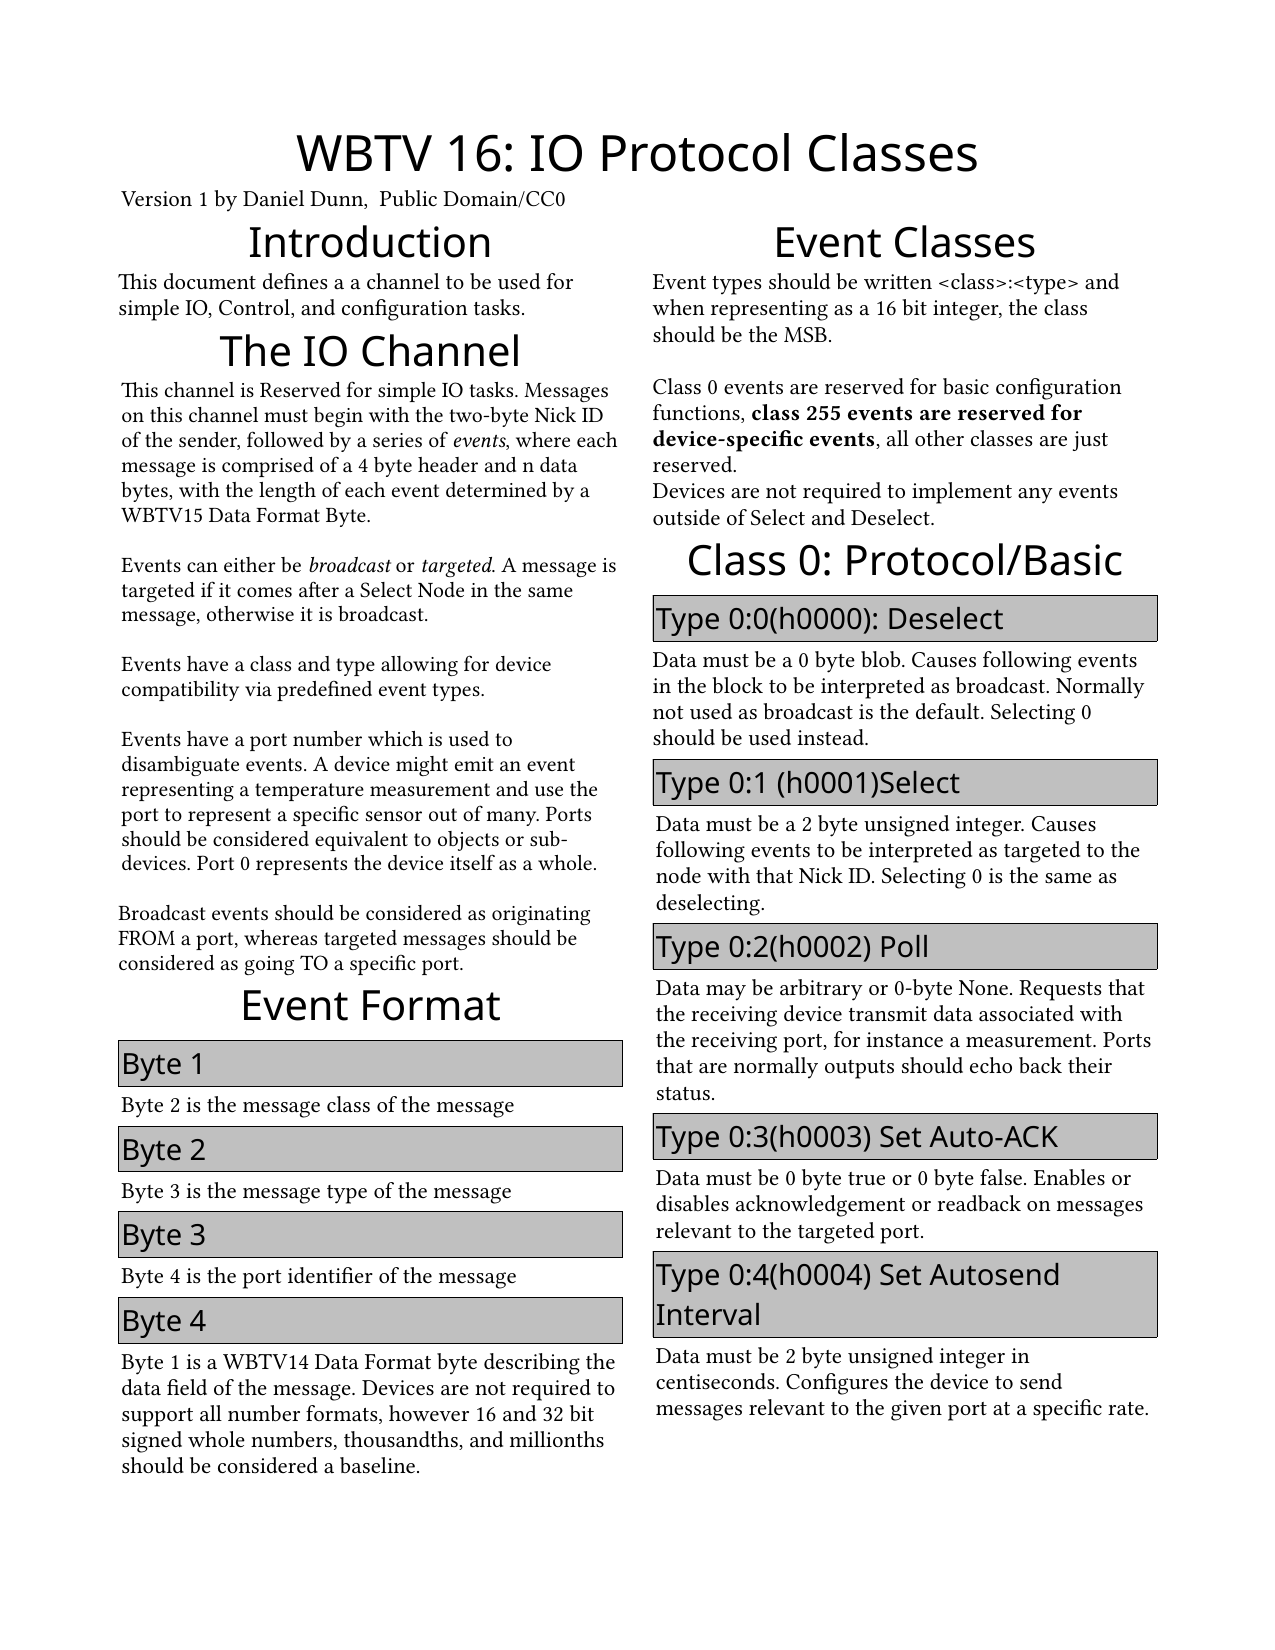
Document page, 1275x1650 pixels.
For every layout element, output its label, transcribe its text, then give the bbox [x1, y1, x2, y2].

subtitle Type 0:1 (h0001)Select [654, 760, 1157, 805]
subtitle Event Format [118, 976, 622, 1032]
text This channel is Reserved for simple IO tasks. Messages on this channel must begin with the two-byte Nick ID of the sender, followed by a series of events, where each message is comprised of a 4 byte header and n data bytes, with the length of each event determined by a WBTV15 Data Format Byte. [121, 378, 621, 528]
text Data must be a 0 byte blob. Causes following events in the block to be interpreted as broadcast. Normally not used as broadcast is the default. Selecting 0 should be used instead. [652, 647, 1155, 751]
text Event types should be written <class>:<type> and when representing as a 16 bit integer, the class should be the MSB. [652, 269, 1155, 348]
text This document defines a a channel to be used for simple IO, Control, and configuration tasks. [118, 269, 621, 321]
text Events can either be broadcast or targeted. A message is targeted if it comes after a Select Node in the same message, otherwise it is broadcast. [121, 552, 621, 627]
text Data must be 0 byte true or 0 byte false. Enables or disables acknowledgement or readback on messages relevant to the targeted port. [656, 1165, 1155, 1244]
text Byte 3 is the message type of the message [121, 1178, 621, 1204]
subtitle Type 0:3(h0003) Set Auto-ACK [654, 1114, 1157, 1159]
subtitle Byte 2 [119, 1127, 622, 1171]
subtitle Type 0:0(h0000): Deselect [654, 596, 1157, 641]
text Broadcast events should be considered as originating FROM a port, whereas targeted messages should be considered as going TO a specific port. [118, 901, 621, 976]
text Class 0 events are reserved for basic configuration functions, class 255 events are reserved for device-specific events, all other classes are just reserved. [652, 374, 1155, 478]
text Data must be 2 byte unsigned integer in centiseconds. Configures the device to send messages relevant to the given port at a specific rate. [656, 1343, 1155, 1421]
subtitle Type 0:4(h0004) Set Autosend Interval [654, 1252, 1157, 1337]
text Events have a port number which is used to disambiguate events. A device might emit an event representing a temperature measurement and use the port to represent a specific sensor out of many. Ports should be considered equivalent to objects or sub-devices. Port 0 represents the device itself as a whole. [121, 727, 621, 876]
text Data may be arbitrary or 0-byte None. Requests that the receiving device transmit data associated with the receiving port, for instance a measurement. Ports that are normally outputs should echo back their status. [656, 975, 1155, 1106]
subtitle Class 0: Protocol/Basic [652, 531, 1157, 587]
subtitle Introduction [118, 212, 622, 269]
text Version 1 by Daniel Dunn, Public Domain/CC0 [121, 186, 1155, 212]
subtitle Byte 4 [119, 1298, 622, 1343]
text Byte 4 is the port identifier of the message [121, 1263, 621, 1289]
text Devices are not required to implement any events outside of Select and Deselect. [652, 478, 1155, 531]
subtitle Type 0:2(h0002) Poll [654, 924, 1157, 969]
subtitle The IO Channel [118, 321, 622, 378]
text Byte 2 is the message class of the message [121, 1092, 621, 1118]
subtitle Event Classes [652, 212, 1157, 269]
subtitle WBTV 16: IO Protocol Classes [118, 118, 1157, 186]
subtitle Byte 3 [119, 1212, 622, 1257]
text Data must be a 2 byte unsigned integer. Causes following events to be interpreted as targeted to the node with that Nick ID. Selecting 0 is the same as deselecting. [656, 811, 1155, 916]
subtitle Byte 1 [119, 1041, 622, 1086]
text Byte 1 is a WBTV14 Data Format byte describing the data field of the message. Devices are not required to support all number formats, however 16 and 32 bit signed whole numbers, thousandths, and millionths should be considered a baseline. [121, 1349, 621, 1479]
text Events have a class and type allowing for device compatibility via predefined event types. [121, 652, 621, 702]
